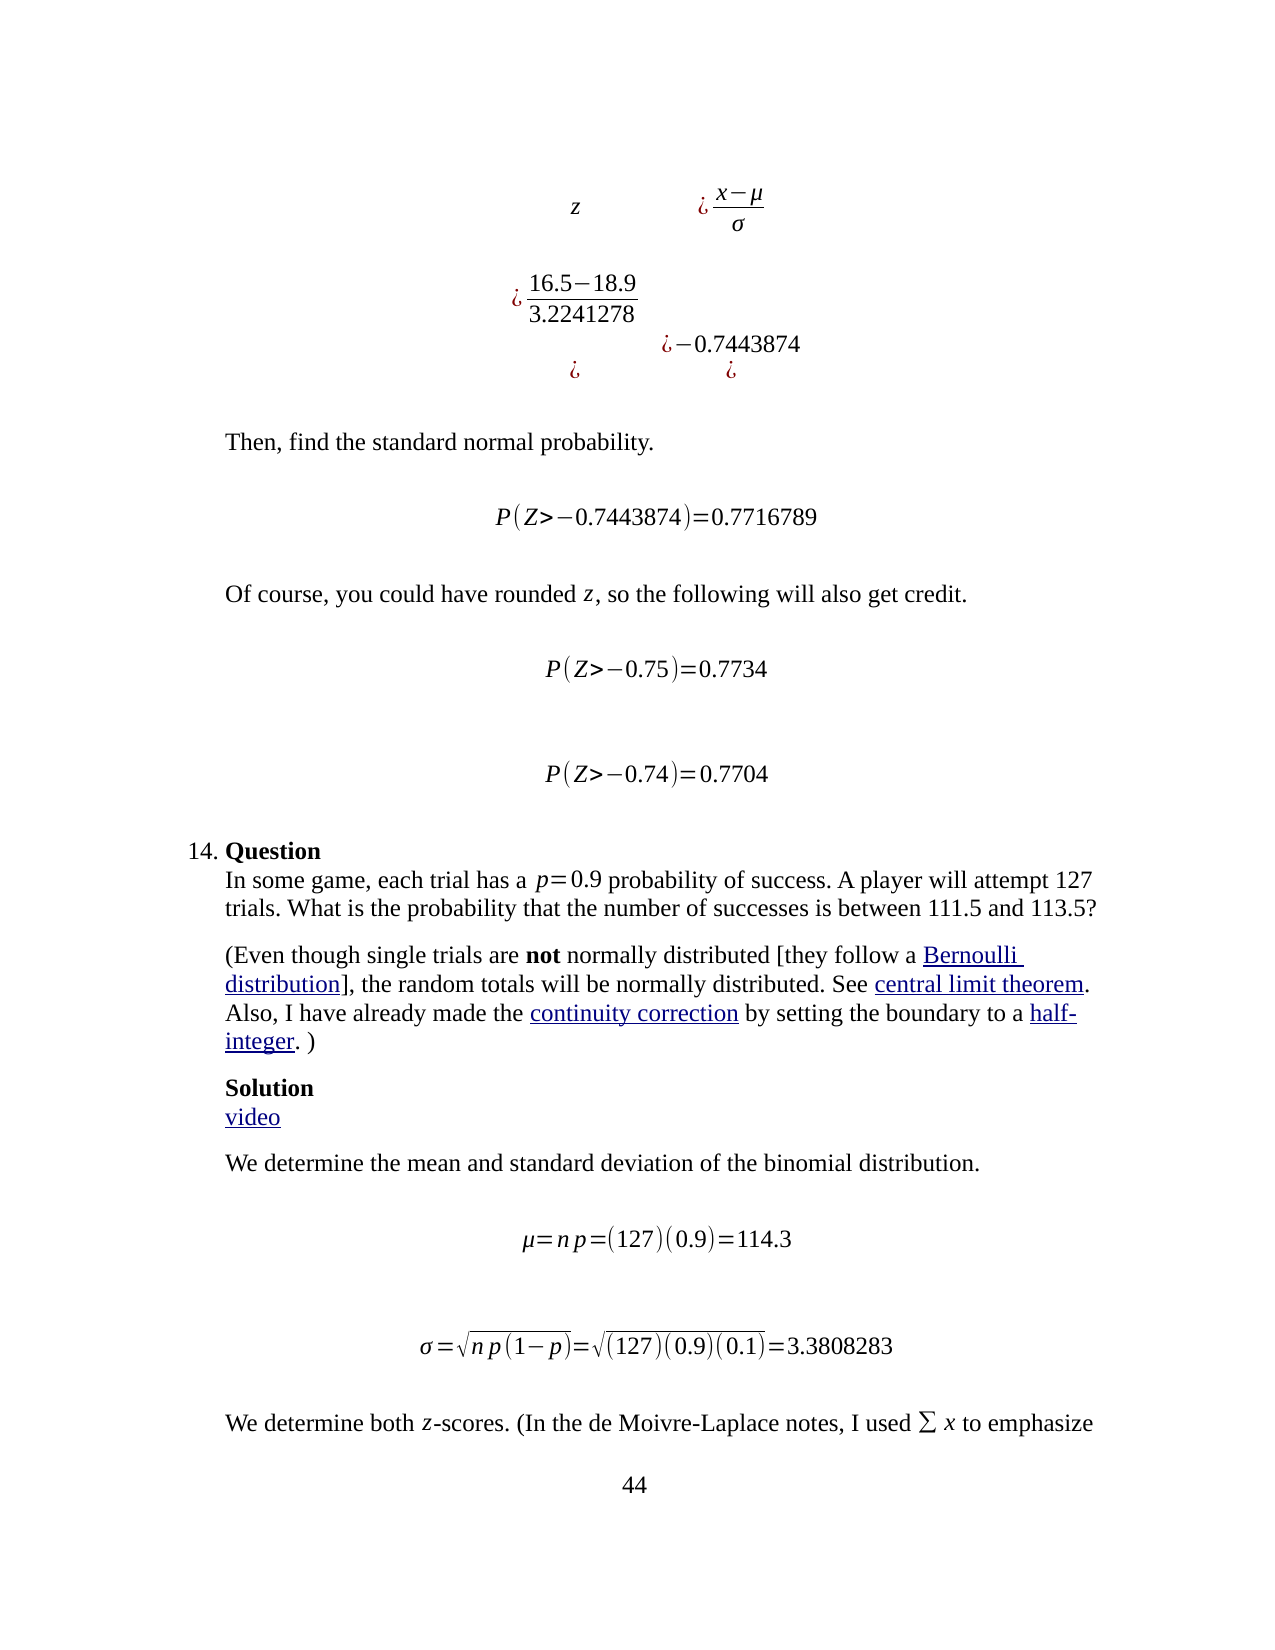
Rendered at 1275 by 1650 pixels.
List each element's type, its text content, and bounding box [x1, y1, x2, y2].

list We determine both -scores. (In the de Moivre-Laplace notes, I used to emphasize that a binomial variable is a sum of Bernoulli trials. Here, I will just use as the boundary for number of successes, because this is the more common notation.) We get the first -score. [187, 1408, 1125, 1437]
list Then, find the standard normal probability. [187, 427, 1125, 456]
list Solution video [187, 1073, 1125, 1131]
list Question In some game, each trial has a probability of success. A player will attempt 127 trials. What is the probability that the number of successes is between 111.5 and 113.5? [187, 836, 1125, 922]
list (Even though single trials are not normally distributed [they follow a Bernoulli distribution], the random totals will be normally distributed. See central limit theorem. Also, I have already made the continuity correction by setting the boundary to a half-integer. ) [187, 940, 1125, 1055]
list We determine the mean and standard deviation of the binomial distribution. [187, 1148, 1125, 1177]
list Of course, you could have rounded , so the following will also get credit. [187, 579, 1125, 607]
